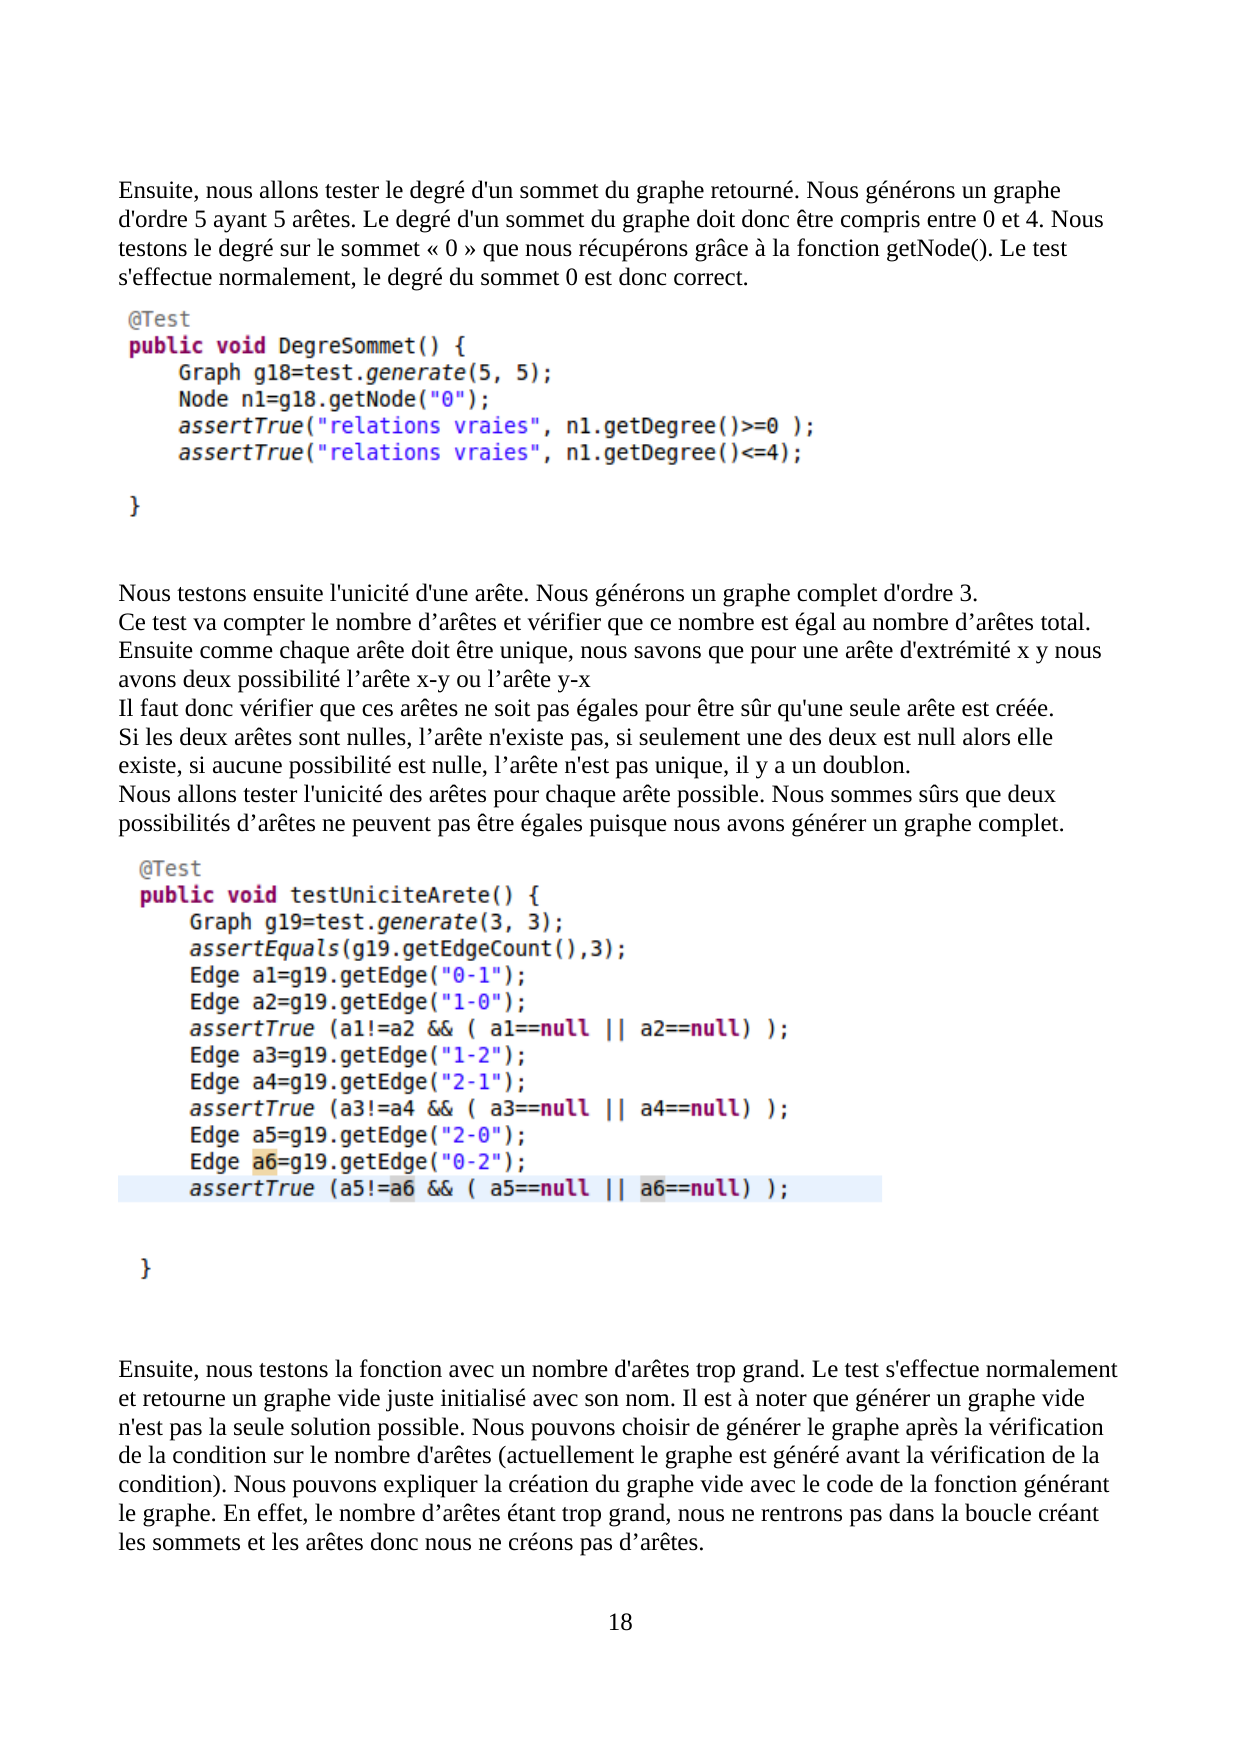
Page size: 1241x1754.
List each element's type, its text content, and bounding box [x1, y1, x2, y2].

text Nous testons ensuite l'unicité d'une arête. Nous générons un graphe complet d'ordre 3. [118, 578, 1122, 607]
text Si les deux arêtes sont nulles, l’arête n'existe pas, si seulement une des deux est null alors elle existe, si aucune possibilité est nulle, l’arête n'est pas unique, il y a un doublon. [118, 722, 1122, 779]
picture [118, 856, 883, 1287]
text Ce test va compter le nombre d’arêtes et vérifier que ce nombre est égal au nombre d’arêtes total. [118, 607, 1122, 636]
text Ensuite, nous allons tester le degré d'un sommet du graphe retourné. Nous générons un graphe d'ordre 5 ayant 5 arêtes. Le degré d'un sommet du graphe doit donc être compris entre 0 et 4. Nous testons le degré sur le sommet « 0 » que nous récupérons grâce à la fonction getNode(). Le test s'effectue normalement, le degré du sommet 0 est donc correct. [118, 176, 1122, 291]
text Ensuite, nous testons la fonction avec un nombre d'arêtes trop grand. Le test s'effectue normalement et retourne un graphe vide juste initialisé avec son nom. Il est à noter que générer un graphe vide n'est pas la seule solution possible. Nous pouvons choisir de générer le graphe après la vérification de la condition sur le nombre d'arêtes (actuellement le graphe est généré avant la vérification de la condition). Nous pouvons expliquer la création du graphe vide avec le code de la fonction générant le graphe. En effet, le nombre d’arêtes étant trop grand, nous ne rentrons pas dans la boucle créant les sommets et les arêtes donc nous ne créons pas d’arêtes. [118, 1354, 1122, 1556]
text Nous allons tester l'unicité des arêtes pour chaque arête possible. Nous sommes sûrs que deux possibilités d’arêtes ne peuvent pas être égales puisque nous avons générer un graphe complet. [118, 779, 1122, 837]
picture [118, 305, 829, 523]
text Ensuite comme chaque arête doit être unique, nous savons que pour une arête d'extrémité x y nous avons deux possibilité l’arête x-y ou l’arête y-x [118, 636, 1122, 693]
text Il faut donc vérifier que ces arêtes ne soit pas égales pour être sûr qu'une seule arête est créée. [118, 693, 1122, 722]
